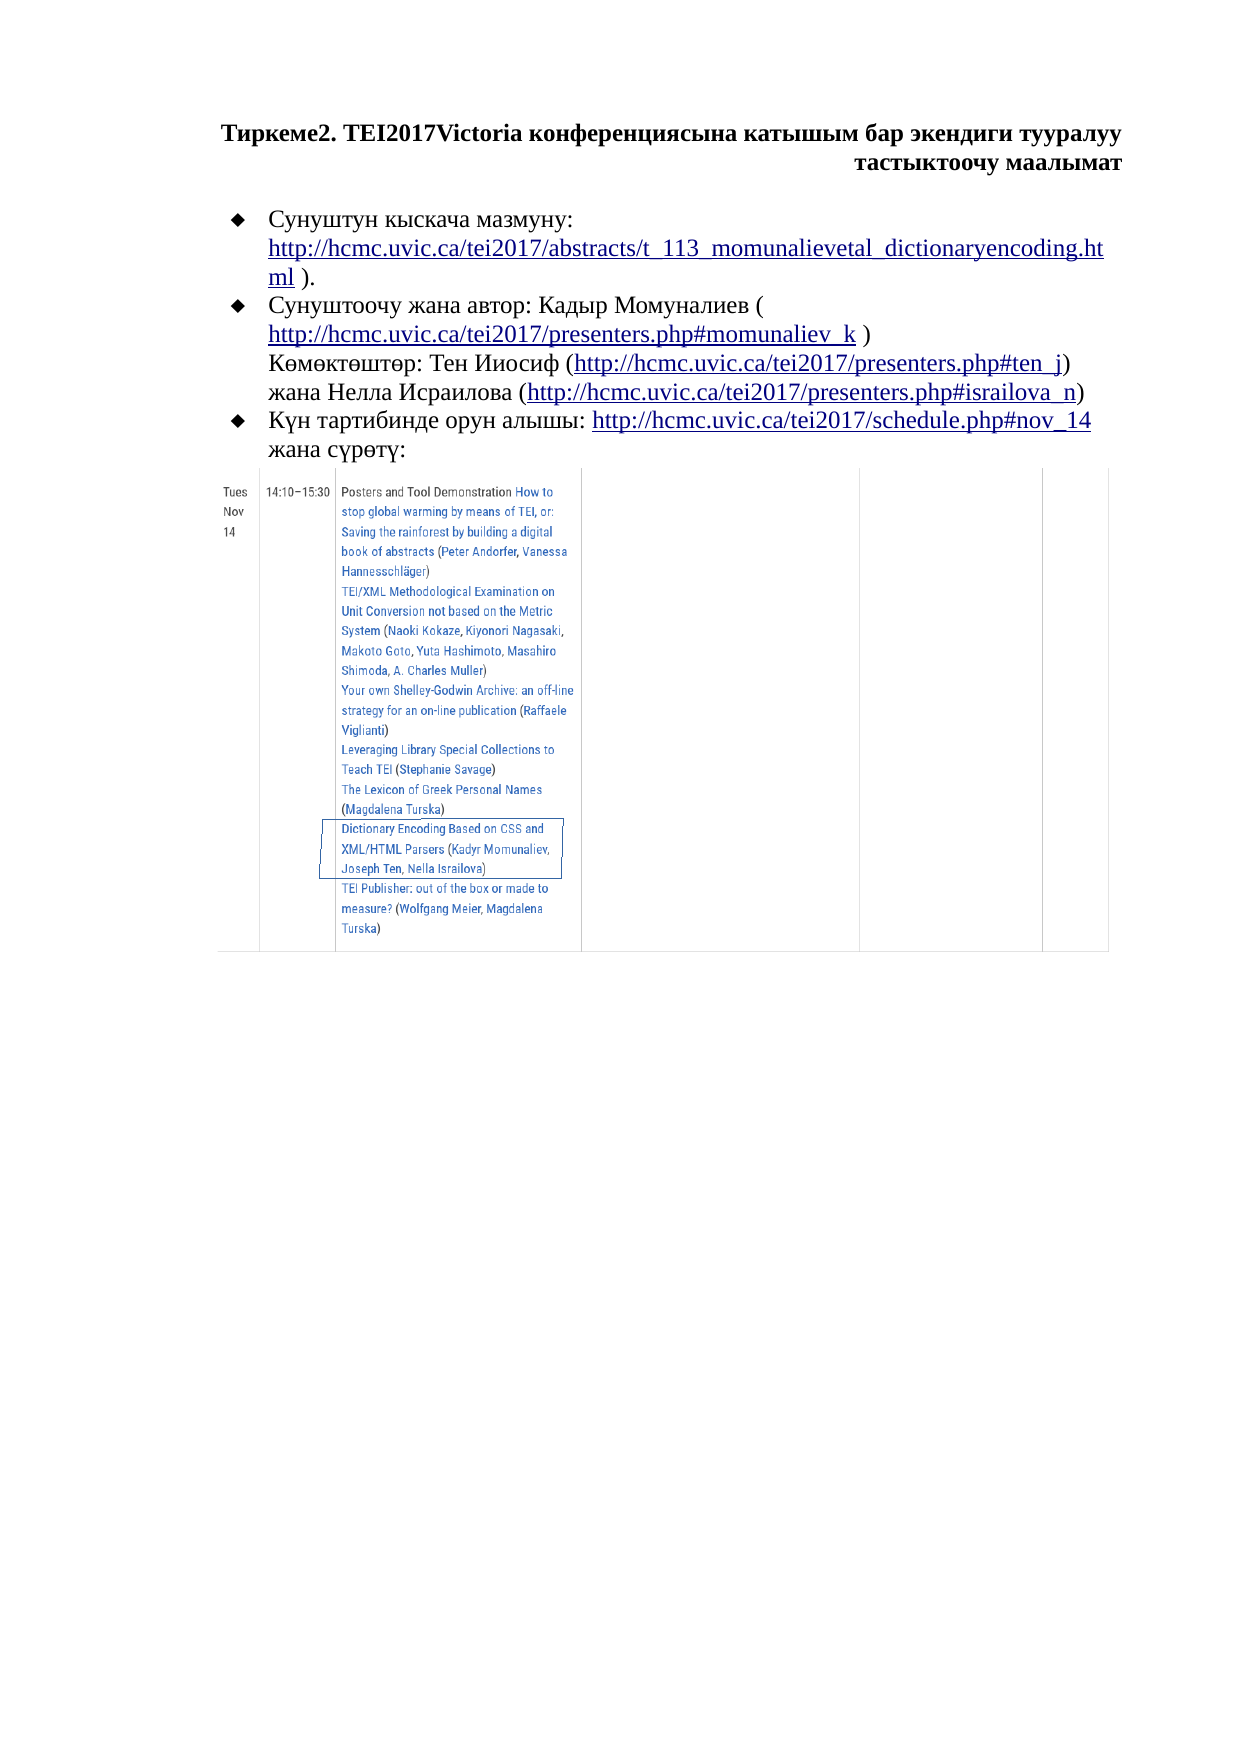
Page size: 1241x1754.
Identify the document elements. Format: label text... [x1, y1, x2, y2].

list Көмөктөштөр: Тен Ииосиф (http://hcmc.uvic.ca/tei2017/presenters.php#ten_j) жана Нелла Исраилова (http://hcmc.uvic.ca/tei2017/presenters.php#israilova_n) [231, 348, 1122, 406]
list Сунуштун кыскача мазмуну: http://hcmc.uvic.ca/tei2017/abstracts/t_113_momunalievetal_dictionaryencoding.html ). [231, 204, 1122, 291]
picture [217, 468, 1109, 952]
list Сунуштоочу жана автор: Кадыр Момуналиев ( http://hcmc.uvic.ca/tei2017/presenters.php#momunaliev_k ) [231, 291, 1122, 348]
text Тиркеме2. TEI2017Victoria конференциясына катышым бар экендиги тууралуу тастыктоочу маалымат [118, 118, 1122, 176]
list Күн тартибинде орун алышы: http://hcmc.uvic.ca/tei2017/schedule.php#nov_14 [231, 406, 1122, 434]
list жана сүрөтү: [231, 434, 1122, 463]
